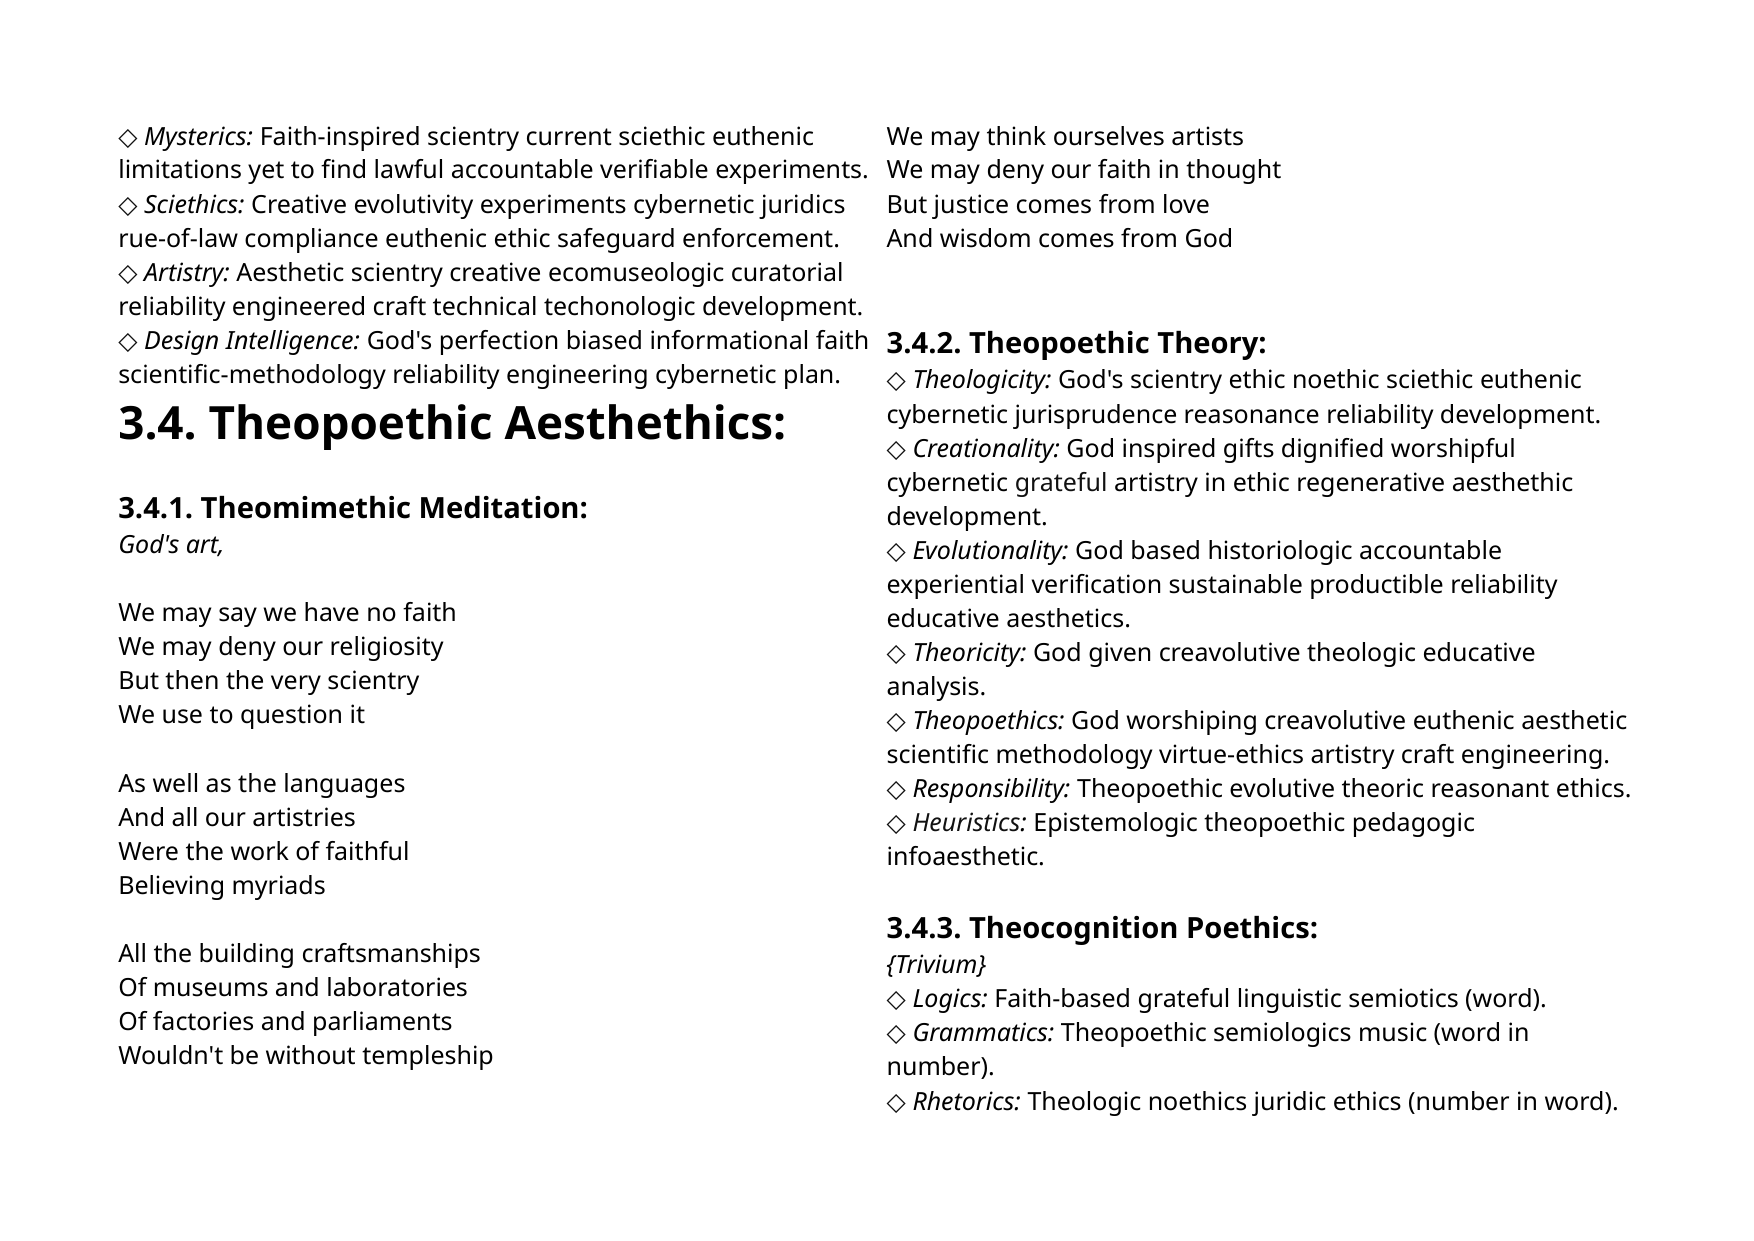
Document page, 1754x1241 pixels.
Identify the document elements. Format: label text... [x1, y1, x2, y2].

text But then the very scientry [118, 663, 877, 697]
text ◇ Rhetorics: Theologic noethics juridic ethics (number in word). [886, 1083, 1636, 1117]
text ◇ Theopoethics: God worshiping creavolutive euthenic aesthetic scientific methodology virtue-ethics artistry craft engineering. [886, 703, 1636, 771]
text ◇ Theologicity: God's scientry ethic noethic sciethic euthenic cybernetic jurisprudence reasonance reliability development. [886, 362, 1636, 430]
text ◇ Mysterics: Faith-inspired scientry current sciethic euthenic limitations yet to find lawful accountable verifiable experiments. [118, 118, 877, 186]
text All the building craftsmanships [118, 936, 877, 969]
text God's art, [118, 527, 877, 561]
text ◇ Theoricity: God given creavolutive theologic educative analysis. [886, 635, 1636, 703]
text ◇ Grammatics: Theopoethic semiologics music (word in number). [886, 1015, 1636, 1083]
text {Trivium} [886, 947, 1636, 981]
text Wouldn't be without templeship [118, 1038, 877, 1072]
text ◇ Evolutionality: God based historiologic accountable experiential verification sustainable productible reliability educative aesthetics. [886, 532, 1636, 635]
text As well as the languages [118, 765, 877, 799]
text ◇ Design Intelligence: God's perfection biased informational faith scientific-methodology reliability engineering cybernetic plan. [118, 322, 877, 391]
text But justice comes from love [886, 186, 1636, 220]
text ◇ Creationality: God inspired gifts dignified worshipful cybernetic grateful artistry in ethic regenerative aesthethic development. [886, 430, 1636, 532]
text 3.4.3. Theocognition Poethics: [886, 907, 1636, 947]
text We may deny our faith in thought [886, 152, 1636, 186]
text ◇ Sciethics: Creative evolutivity experiments cybernetic juridics rue-of-law compliance euthenic ethic safeguard enforcement. [118, 186, 877, 254]
text ◇ Artistry: Aesthetic scientry creative ecomuseologic curatorial reliability engineered craft technical techonologic development. [118, 254, 877, 322]
text We may think ourselves artists [886, 118, 1636, 152]
text And all our artistries [118, 799, 877, 833]
text 3.4.2. Theopoethic Theory: [886, 322, 1636, 362]
text ◇ Responsibility: Theopoethic evolutive theoric reasonant ethics. [886, 771, 1636, 805]
text Of museums and laboratories [118, 969, 877, 1004]
text We may say we have no faith [118, 595, 877, 629]
text We use to question it [118, 697, 877, 731]
text Of factories and parliaments [118, 1004, 877, 1038]
text And wisdom comes from God [886, 220, 1636, 254]
text We may deny our religiosity [118, 629, 877, 663]
text ◇ Heuristics: Epistemologic theopoethic pedagogic infoaesthetic. [886, 805, 1636, 873]
text Believing myriads [118, 867, 877, 901]
text Were the work of faithful [118, 833, 877, 867]
text 3.4.1. Theomimethic Meditation: [118, 487, 877, 527]
text 3.4. Theopoethic Aesthethics: [118, 391, 877, 453]
text ◇ Logics: Faith-based grateful linguistic semiotics (word). [886, 981, 1636, 1015]
